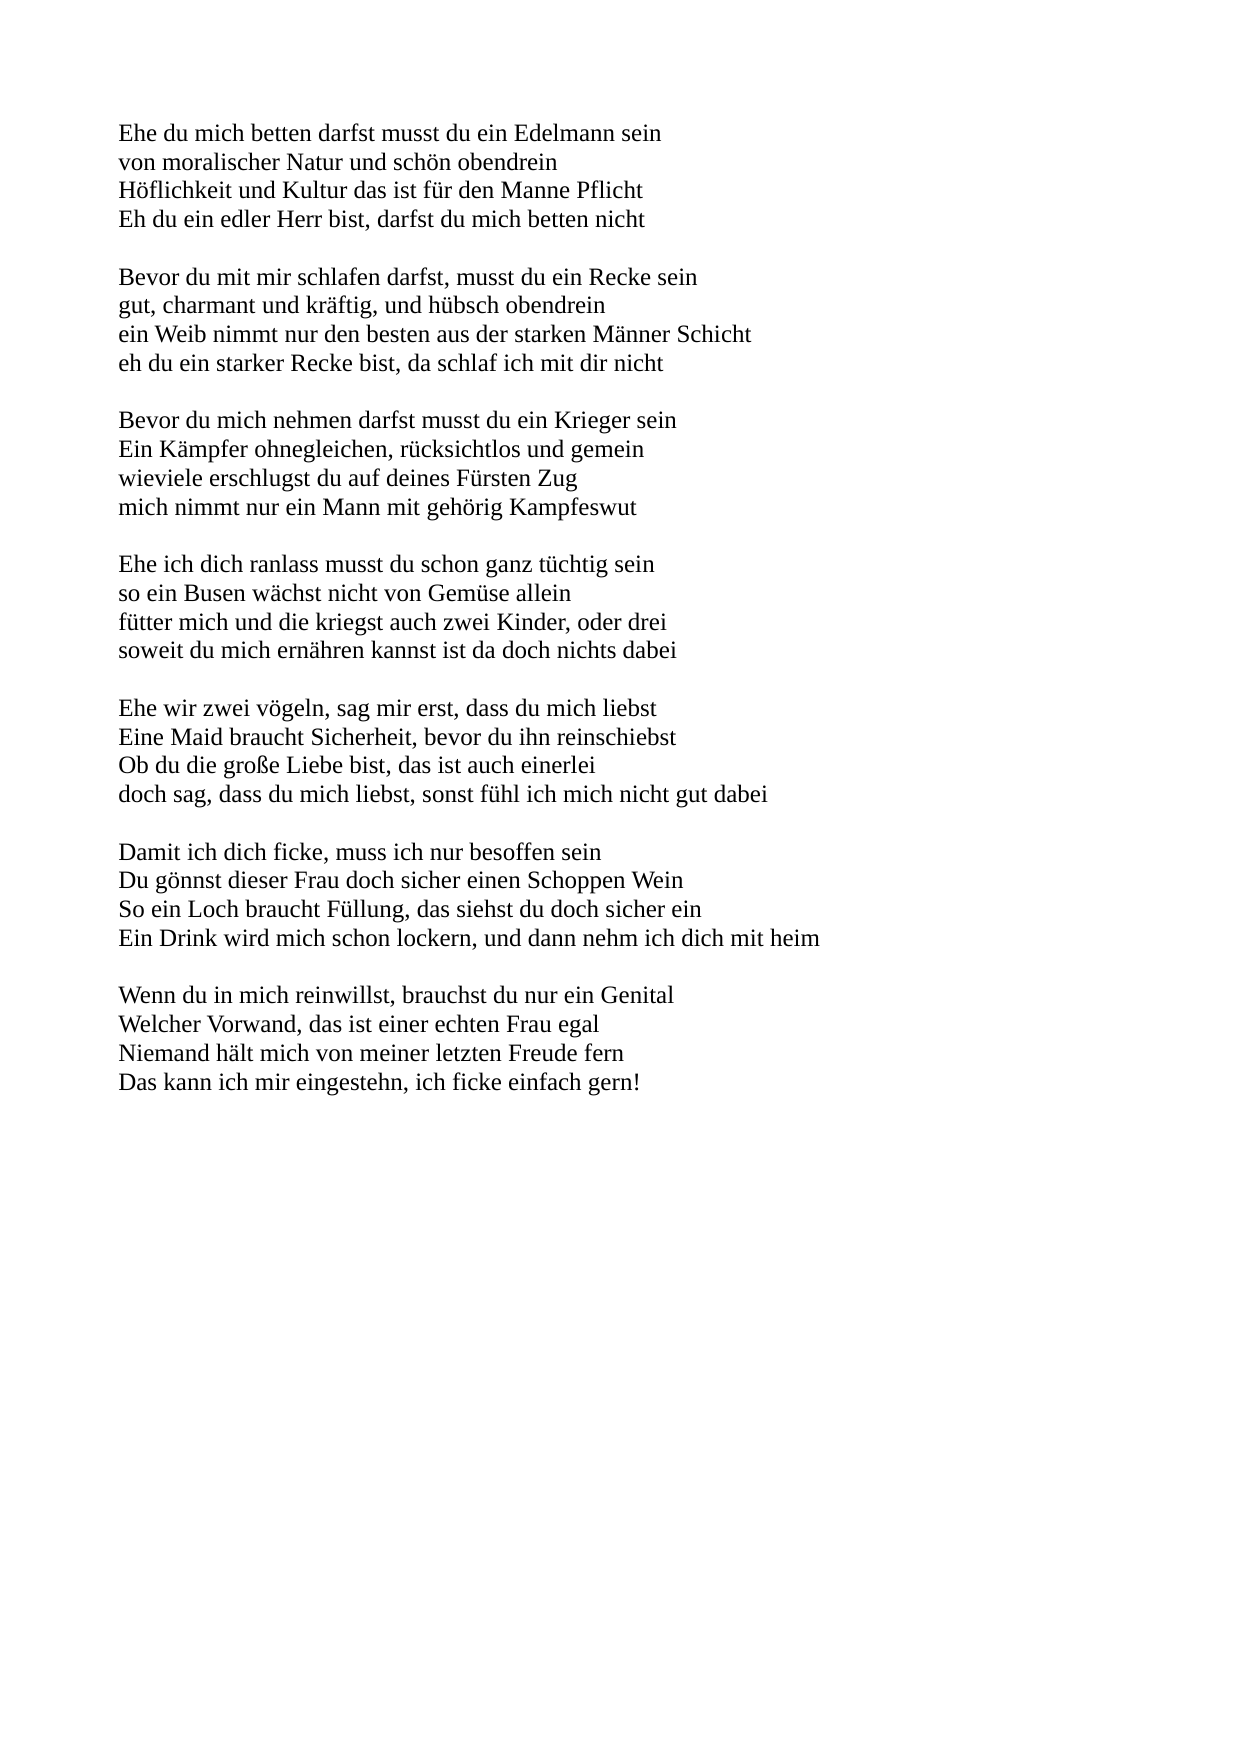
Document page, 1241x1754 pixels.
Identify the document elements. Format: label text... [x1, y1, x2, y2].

text wieviele erschlugst du auf deines Fürsten Zug [118, 463, 1122, 492]
text doch sag, dass du mich liebst, sonst fühl ich mich nicht gut dabei [118, 779, 1122, 808]
text soweit du mich ernähren kannst ist da doch nichts dabei [118, 636, 1122, 664]
text Eine Maid braucht Sicherheit, bevor du ihn reinschiebst [118, 722, 1122, 751]
text Eh du ein edler Herr bist, darfst du mich betten nicht [118, 204, 1122, 233]
text Du gönnst dieser Frau doch sicher einen Schoppen Wein [118, 866, 1122, 894]
text Damit ich dich ficke, muss ich nur besoffen sein [118, 837, 1122, 866]
text Ein Drink wird mich schon lockern, und dann nehm ich dich mit heim [118, 923, 1122, 952]
text fütter mich und die kriegst auch zwei Kinder, oder drei [118, 607, 1122, 636]
text eh du ein starker Recke bist, da schlaf ich mit dir nicht [118, 348, 1122, 377]
text Bevor du mich nehmen darfst musst du ein Krieger sein [118, 406, 1122, 434]
text von moralischer Natur und schön obendrein [118, 147, 1122, 176]
text Das kann ich mir eingestehn, ich ficke einfach gern! [118, 1067, 1122, 1096]
text Ehe wir zwei vögeln, sag mir erst, dass du mich liebst [118, 693, 1122, 722]
text Wenn du in mich reinwillst, brauchst du nur ein Genital [118, 981, 1122, 1009]
text Ehe du mich betten darfst musst du ein Edelmann sein [118, 118, 1122, 147]
text so ein Busen wächst nicht von Gemüse allein [118, 578, 1122, 607]
text Bevor du mit mir schlafen darfst, musst du ein Recke sein [118, 262, 1122, 291]
text ein Weib nimmt nur den besten aus der starken Männer Schicht [118, 319, 1122, 348]
text Ob du die große Liebe bist, das ist auch einerlei [118, 751, 1122, 779]
text Niemand hält mich von meiner letzten Freude fern [118, 1038, 1122, 1067]
text So ein Loch braucht Füllung, das siehst du doch sicher ein [118, 894, 1122, 923]
text gut, charmant und kräftig, und hübsch obendrein [118, 291, 1122, 319]
text Welcher Vorwand, das ist einer echten Frau egal [118, 1009, 1122, 1038]
text Ein Kämpfer ohnegleichen, rücksichtlos und gemein [118, 434, 1122, 463]
text Ehe ich dich ranlass musst du schon ganz tüchtig sein [118, 549, 1122, 578]
text mich nimmt nur ein Mann mit gehörig Kampfeswut [118, 492, 1122, 521]
text Höflichkeit und Kultur das ist für den Manne Pflicht [118, 176, 1122, 204]
